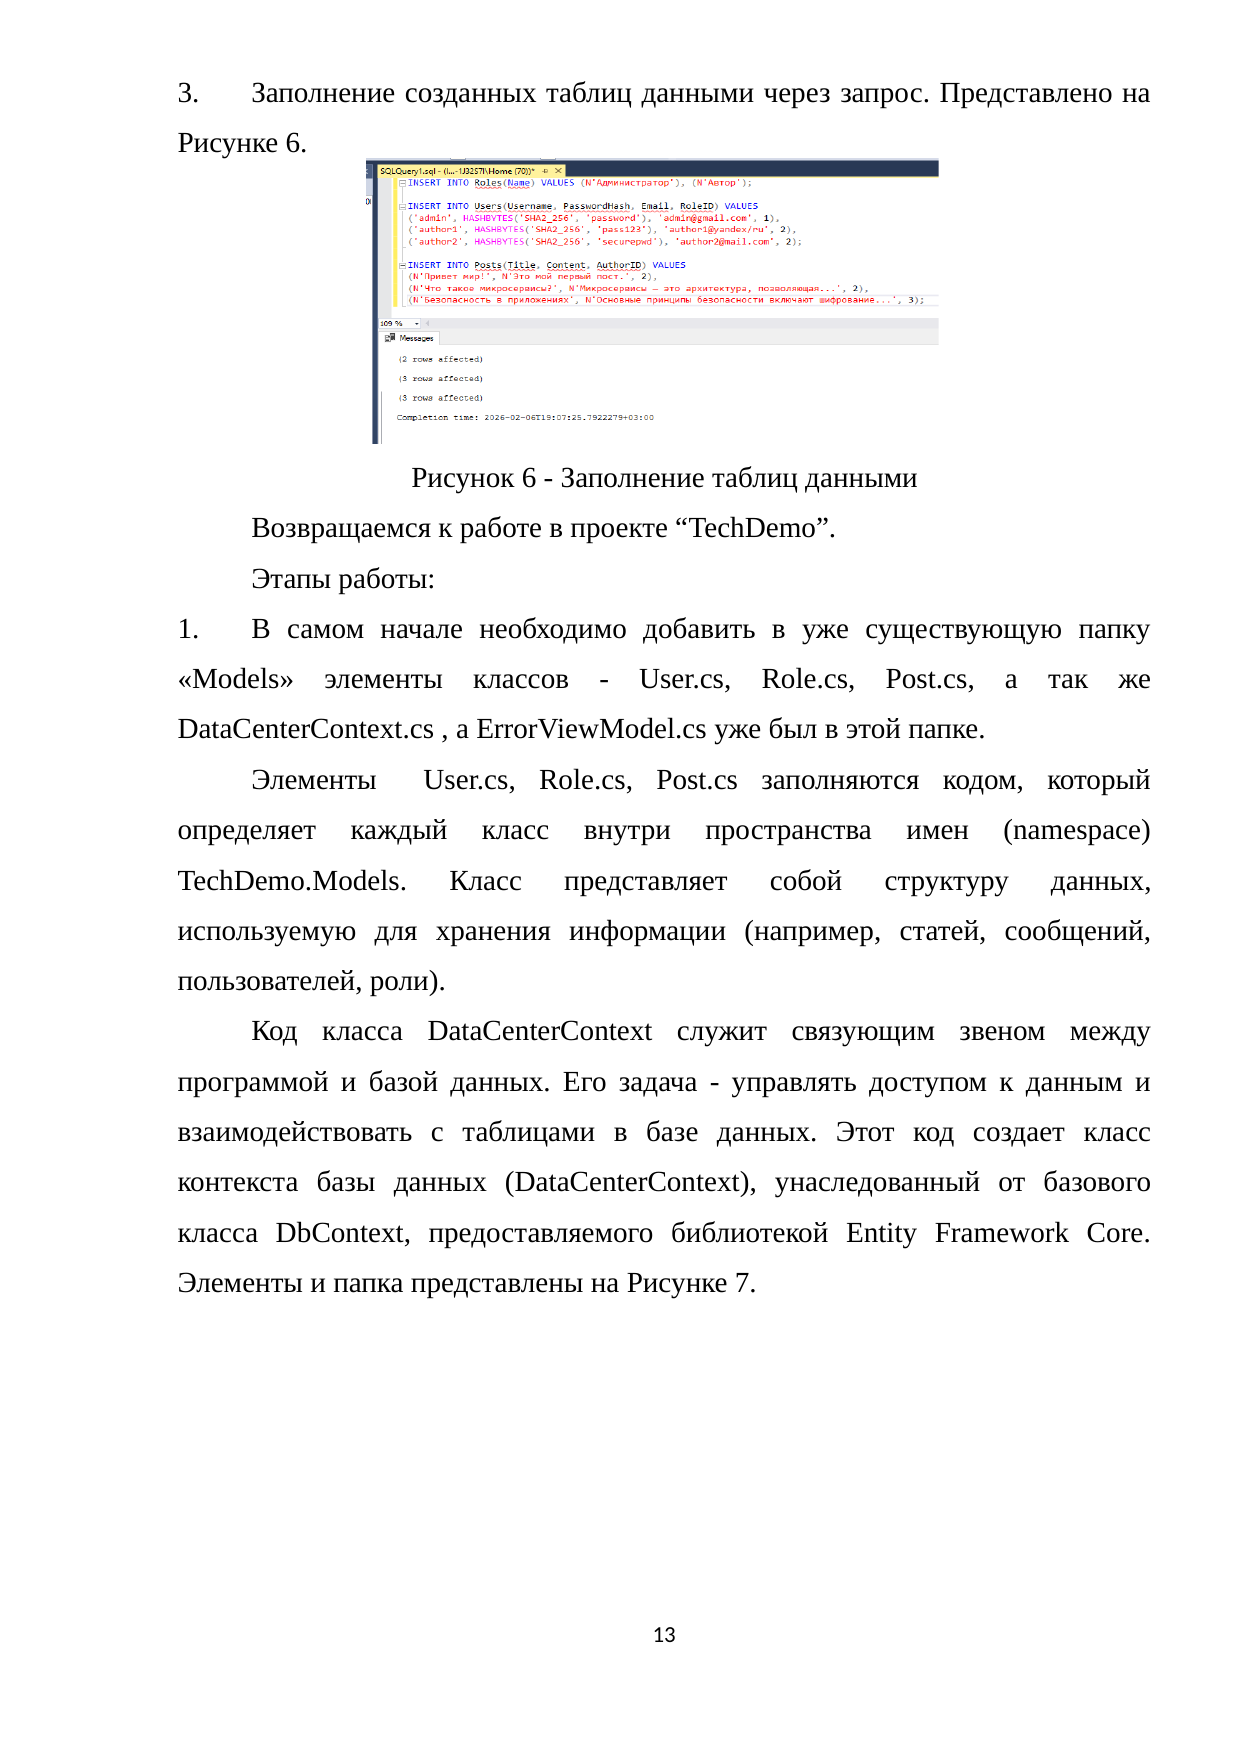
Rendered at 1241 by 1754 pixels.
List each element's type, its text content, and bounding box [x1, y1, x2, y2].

text 3. Заполнение созданных таблиц данными через запрос. Представлено на Рисунке 6. [177, 75, 1152, 159]
text 1. В самом начале необходимо добавить в уже существующую папку «Models» элементы классов - User.cs, Role.cs, Post.cs, а так же DataCenterContext.cs , а ErrorViewModel.cs уже был в этой папке. [177, 611, 1152, 745]
text Элементы User.cs, Role.cs, Post.cs заполняются кодом, который определяет каждый класс внутри пространства имен (namespace) TechDemo.Models. Класс представляет собой структуру данных, используемую для хранения информации (например, статей, сообщений, пользователей, роли). [177, 762, 1152, 997]
picture [366, 158, 939, 444]
text Возвращаемся к работе в проекте “TechDemo”. [177, 510, 1152, 544]
text Код класса DataCenterContext служит связующим звеном между программой и базой данных. Его задача - управлять доступом к данным и взаимодействовать с таблицами в базе данных. Этот код создает класс контекста базы данных (DataCenterContext), унаследованный от базового класса DbContext, предоставляемого библиотекой Entity Framework Core. Элементы и папка представлены на Рисунке 7. [177, 1013, 1152, 1299]
text Этапы работы: [177, 561, 1152, 594]
text Рисунок 6 - Заполнение таблиц данными [177, 176, 1152, 494]
